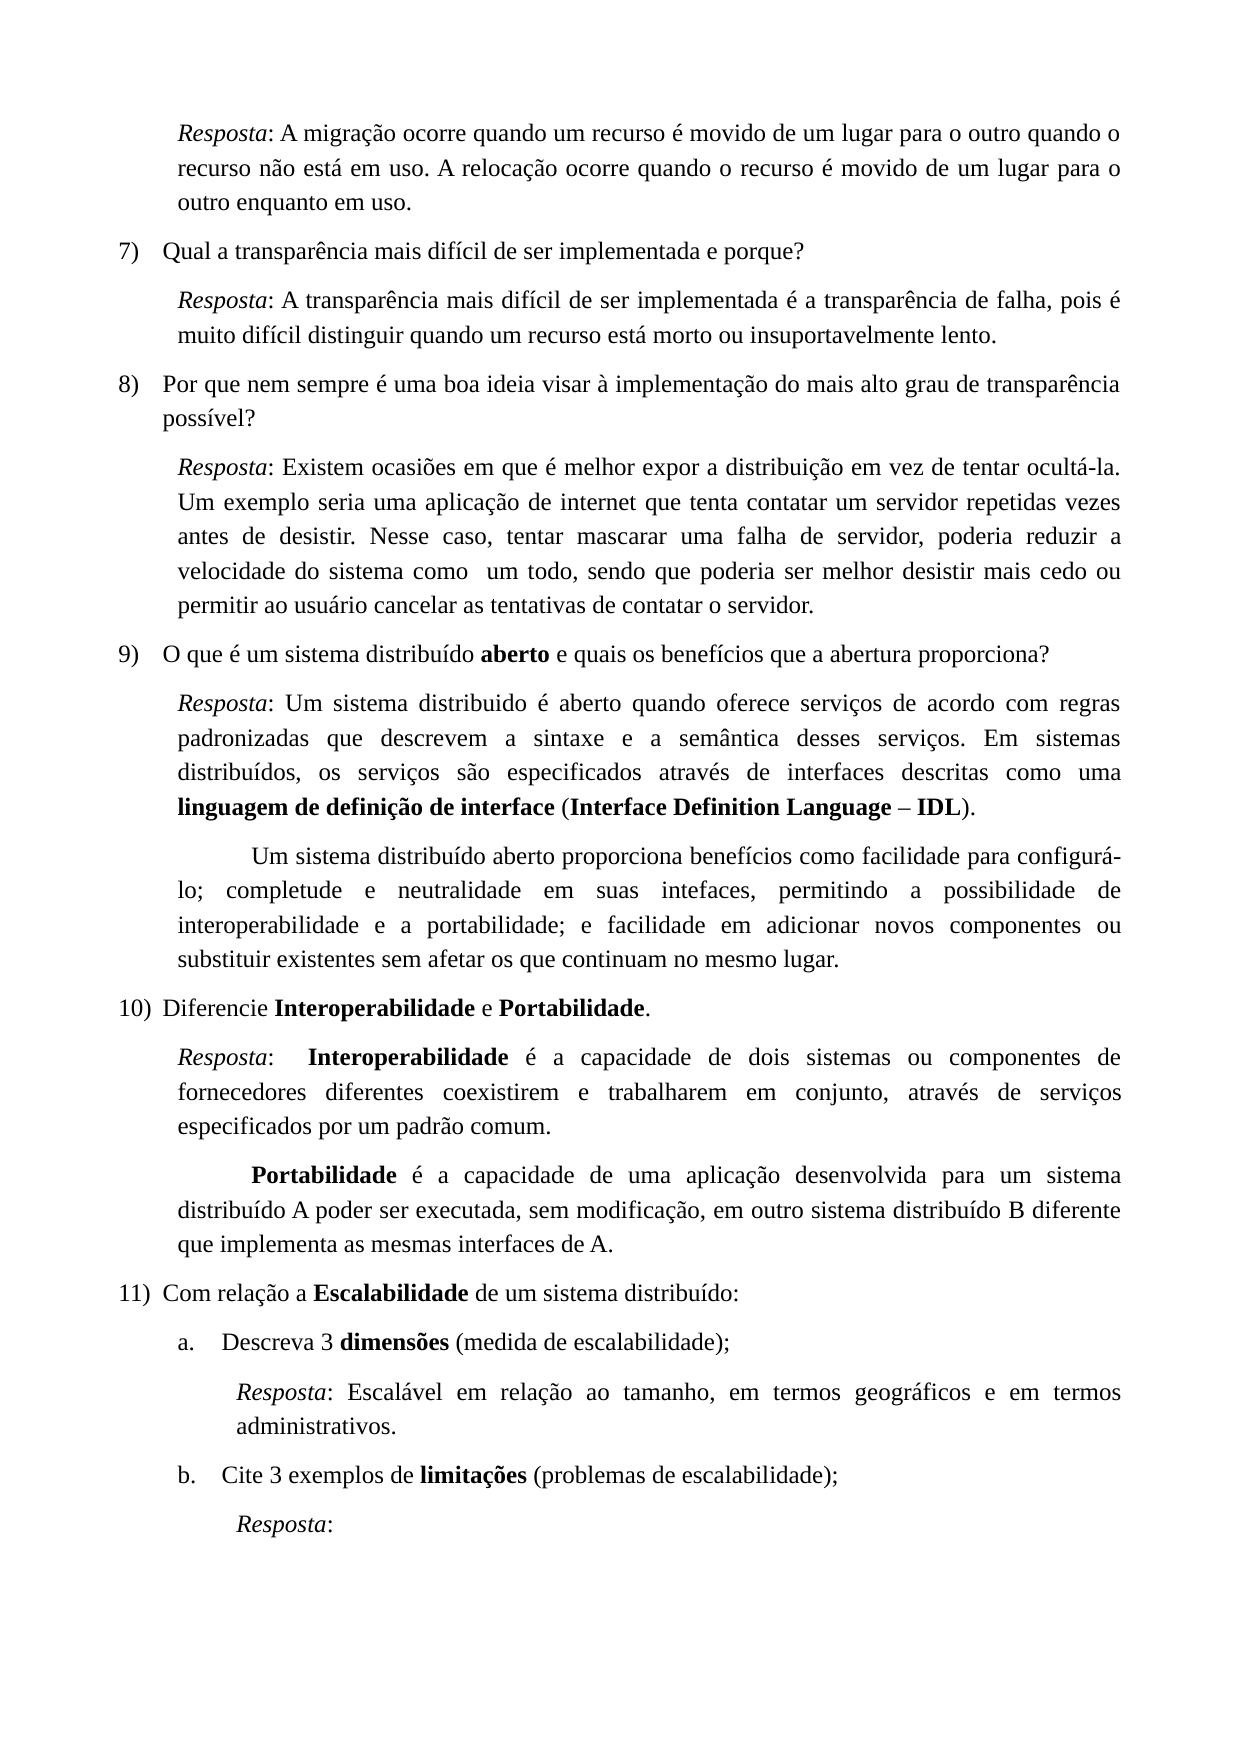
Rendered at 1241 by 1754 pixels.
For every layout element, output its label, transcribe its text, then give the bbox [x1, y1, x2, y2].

text Resposta: Interoperabilidade é a capacidade de dois sistemas ou componentes de fornecedores diferentes coexistirem e trabalharem em conjunto, através de serviços especificados por um padrão comum. [177, 1042, 1122, 1140]
list Com relação a Escalabilidade de um sistema distribuído: [118, 1278, 1122, 1307]
text Resposta: Existem ocasiões em que é melhor expor a distribuição em vez de tentar ocultá-la. Um exemplo seria uma aplicação de internet que tenta contatar um servidor repetidas vezes antes de desistir. Nesse caso, tentar mascarar uma falha de servidor, poderia reduzir a velocidade do sistema como um todo, sendo que poderia ser melhor desistir mais cedo ou permitir ao usuário cancelar as tentativas de contatar o servidor. [177, 452, 1122, 619]
list Diferencie Interoperabilidade e Portabilidade. [118, 993, 1122, 1022]
list Por que nem sempre é uma boa ideia visar à implementação do mais alto grau de transparência possível? [118, 369, 1122, 432]
text Um sistema distribuído aberto proporciona benefícios como facilidade para configurá-lo; completude e neutralidade em suas intefaces, permitindo a possibilidade de interoperabilidade e a portabilidade; e facilidade em adicionar novos componentes ou substituir existentes sem afetar os que continuam no mesmo lugar. [177, 841, 1122, 973]
list Qual a transparência mais difícil de ser implementada e porque? [118, 236, 1122, 265]
list Descreva 3 dimensões (medida de escalabilidade); [148, 1327, 1122, 1356]
list Cite 3 exemplos de limitações (problemas de escalabilidade); [148, 1460, 1122, 1489]
list O que é um sistema distribuído aberto e quais os benefícios que a abertura proporciona? [118, 639, 1122, 668]
text Resposta: [236, 1509, 1122, 1538]
text Resposta: Escalável em relação ao tamanho, em termos geográficos e em termos administrativos. [236, 1377, 1122, 1440]
text Resposta: A migração ocorre quando um recurso é movido de um lugar para o outro quando o recurso não está em uso. A relocação ocorre quando o recurso é movido de um lugar para o outro enquanto em uso. [177, 118, 1122, 216]
text Portabilidade é a capacidade de uma aplicação desenvolvida para um sistema distribuído A poder ser executada, sem modificação, em outro sistema distribuído B diferente que implementa as mesmas interfaces de A. [177, 1160, 1122, 1258]
text Resposta: A transparência mais difícil de ser implementada é a transparência de falha, pois é muito difícil distinguir quando um recurso está morto ou insuportavelmente lento. [177, 285, 1122, 348]
text Resposta: Um sistema distribuido é aberto quando oferece serviços de acordo com regras padronizadas que descrevem a sintaxe e a semântica desses serviços. Em sistemas distribuídos, os serviços são especificados através de interfaces descritas como uma linguagem de definição de interface (Interface Definition Language – IDL). [177, 688, 1122, 821]
